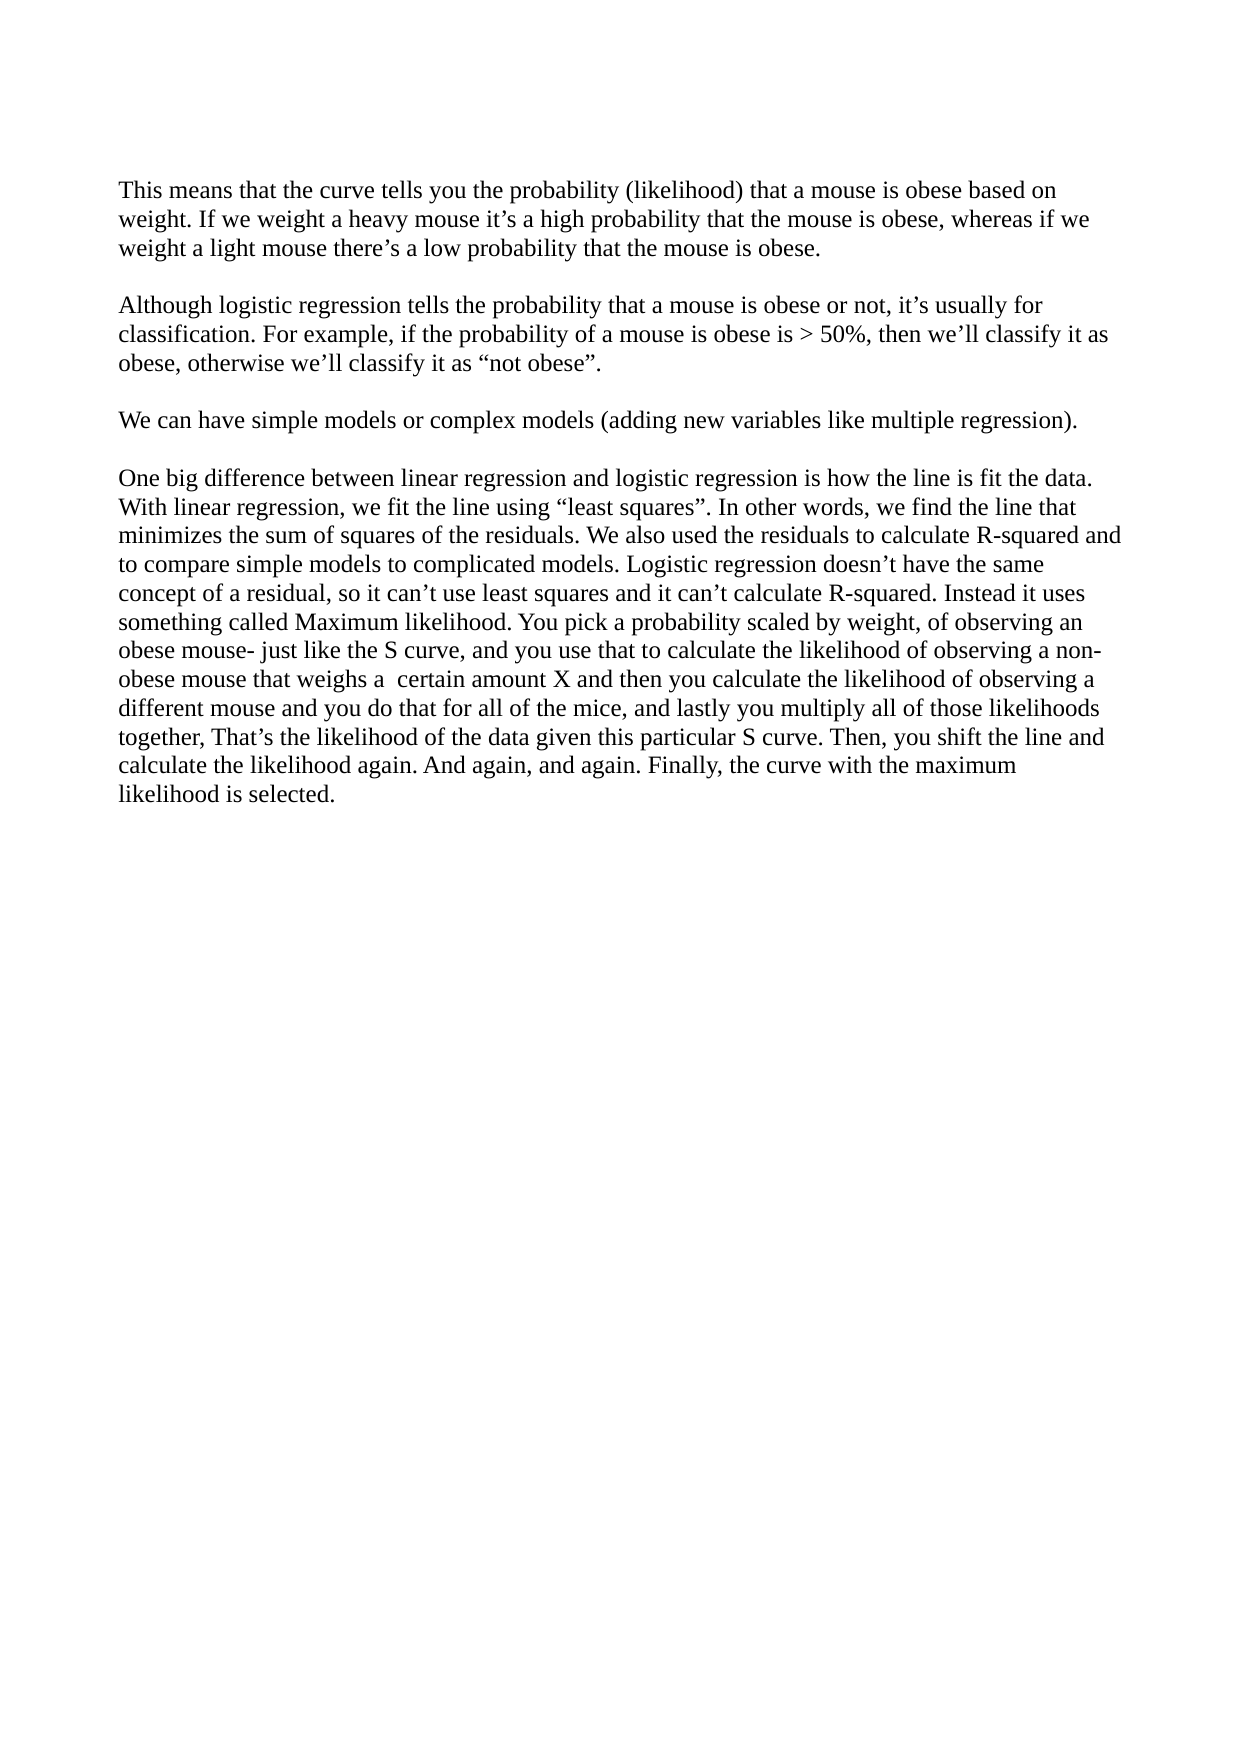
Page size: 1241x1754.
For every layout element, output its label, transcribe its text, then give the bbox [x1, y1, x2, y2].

text [118, 118, 1122, 176]
text We can have simple models or complex models (adding new variables like multiple regression). [118, 406, 1122, 434]
text Although logistic regression tells the probability that a mouse is obese or not, it’s usually for classification. For example, if the probability of a mouse is obese is > 50%, then we’ll classify it as obese, otherwise we’ll classify it as “not obese”. [118, 291, 1122, 377]
text This means that the curve tells you the probability (likelihood) that a mouse is obese based on weight. If we weight a heavy mouse it’s a high probability that the mouse is obese, whereas if we weight a light mouse there’s a low probability that the mouse is obese. [118, 176, 1122, 262]
text One big difference between linear regression and logistic regression is how the line is fit the data. With linear regression, we fit the line using “least squares”. In other words, we find the line that minimizes the sum of squares of the residuals. We also used the residuals to calculate R-squared and to compare simple models to complicated models. Logistic regression doesn’t have the same concept of a residual, so it can’t use least squares and it can’t calculate R-squared. Instead it uses something called Maximum likelihood. You pick a probability scaled by weight, of observing an obese mouse- just like the S curve, and you use that to calculate the likelihood of observing a non-obese mouse that weighs a certain amount X and then you calculate the likelihood of observing a different mouse and you do that for all of the mice, and lastly you multiply all of those likelihoods together, That’s the likelihood of the data given this particular S curve. Then, you shift the line and calculate the likelihood again. And again, and again. Finally, the curve with the maximum likelihood is selected. [118, 463, 1122, 808]
